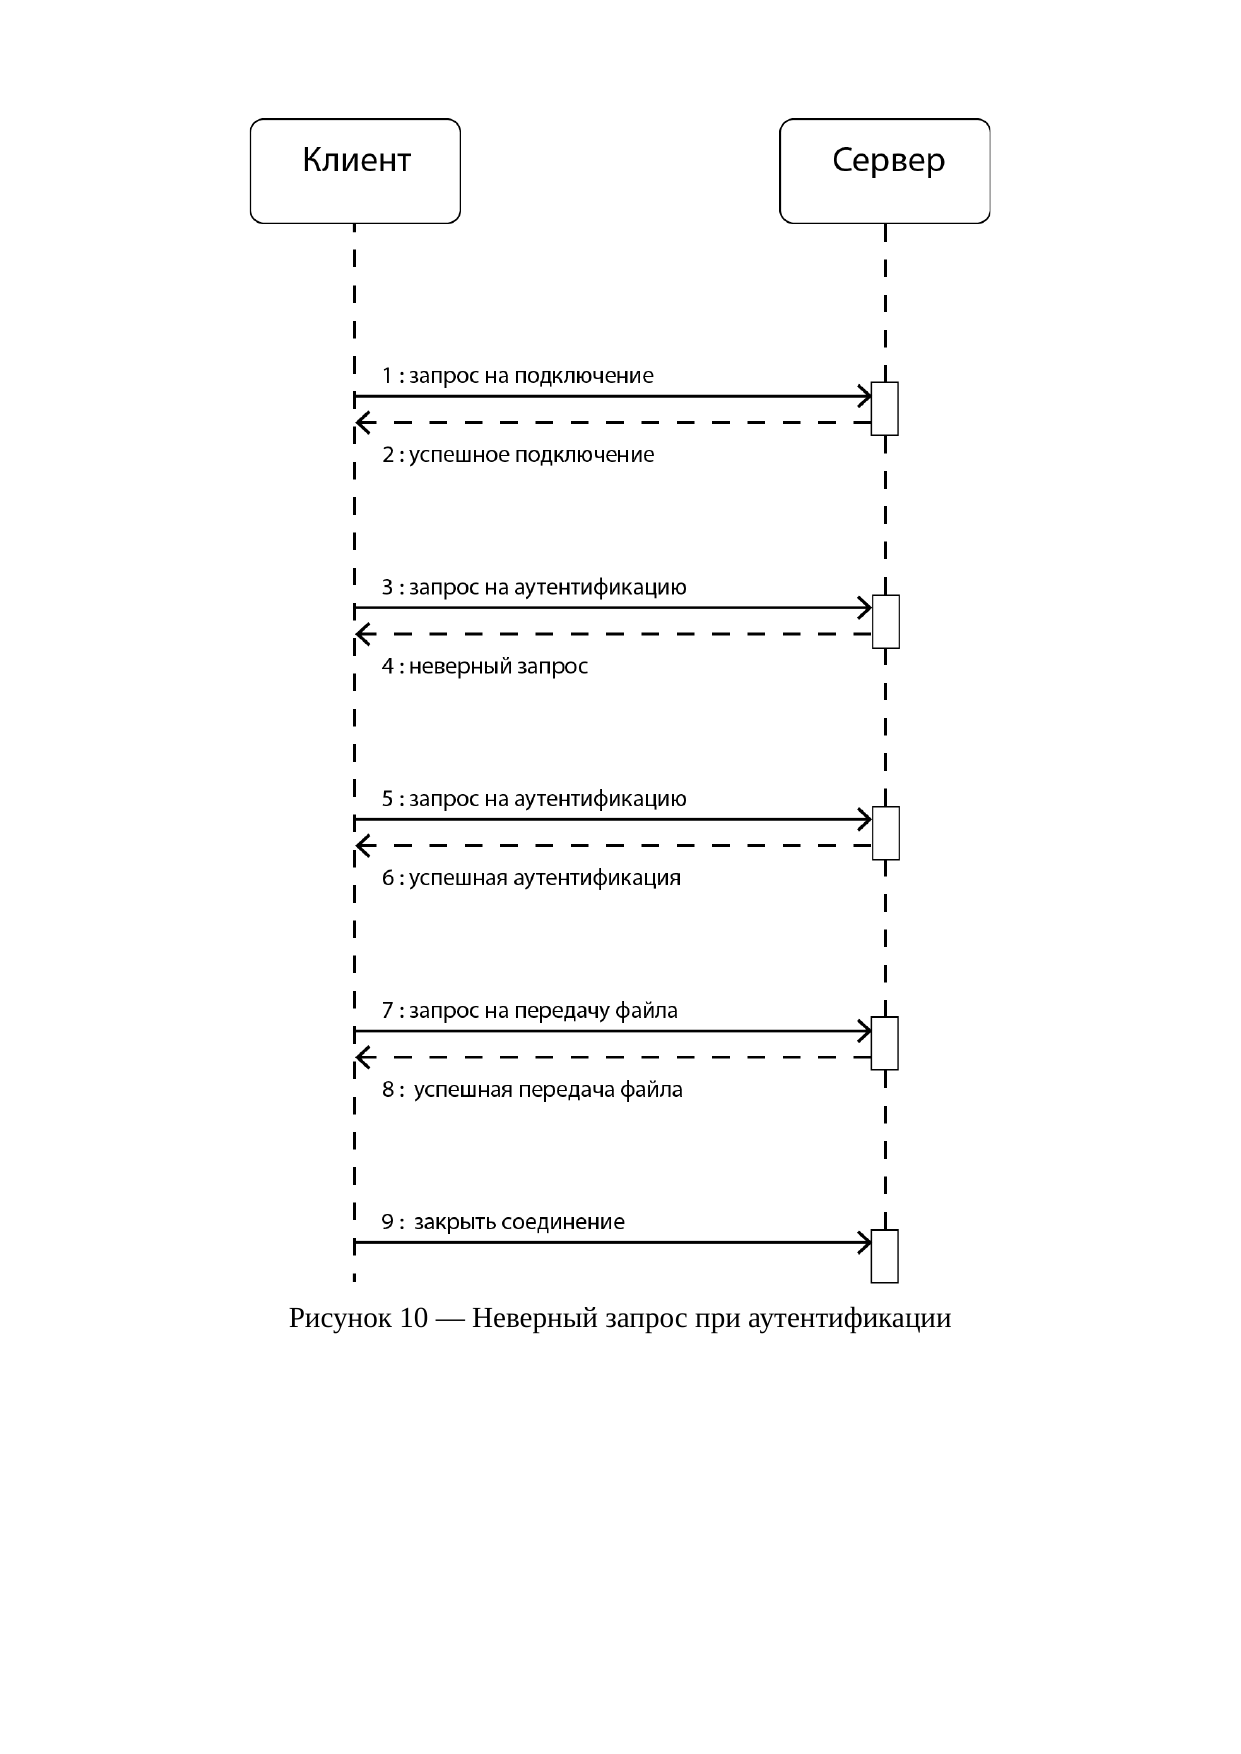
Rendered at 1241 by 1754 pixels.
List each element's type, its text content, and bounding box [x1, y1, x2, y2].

picture [249, 118, 991, 1284]
text Рисунок 10 — Неверный запрос при аутентификации [118, 118, 1122, 1334]
